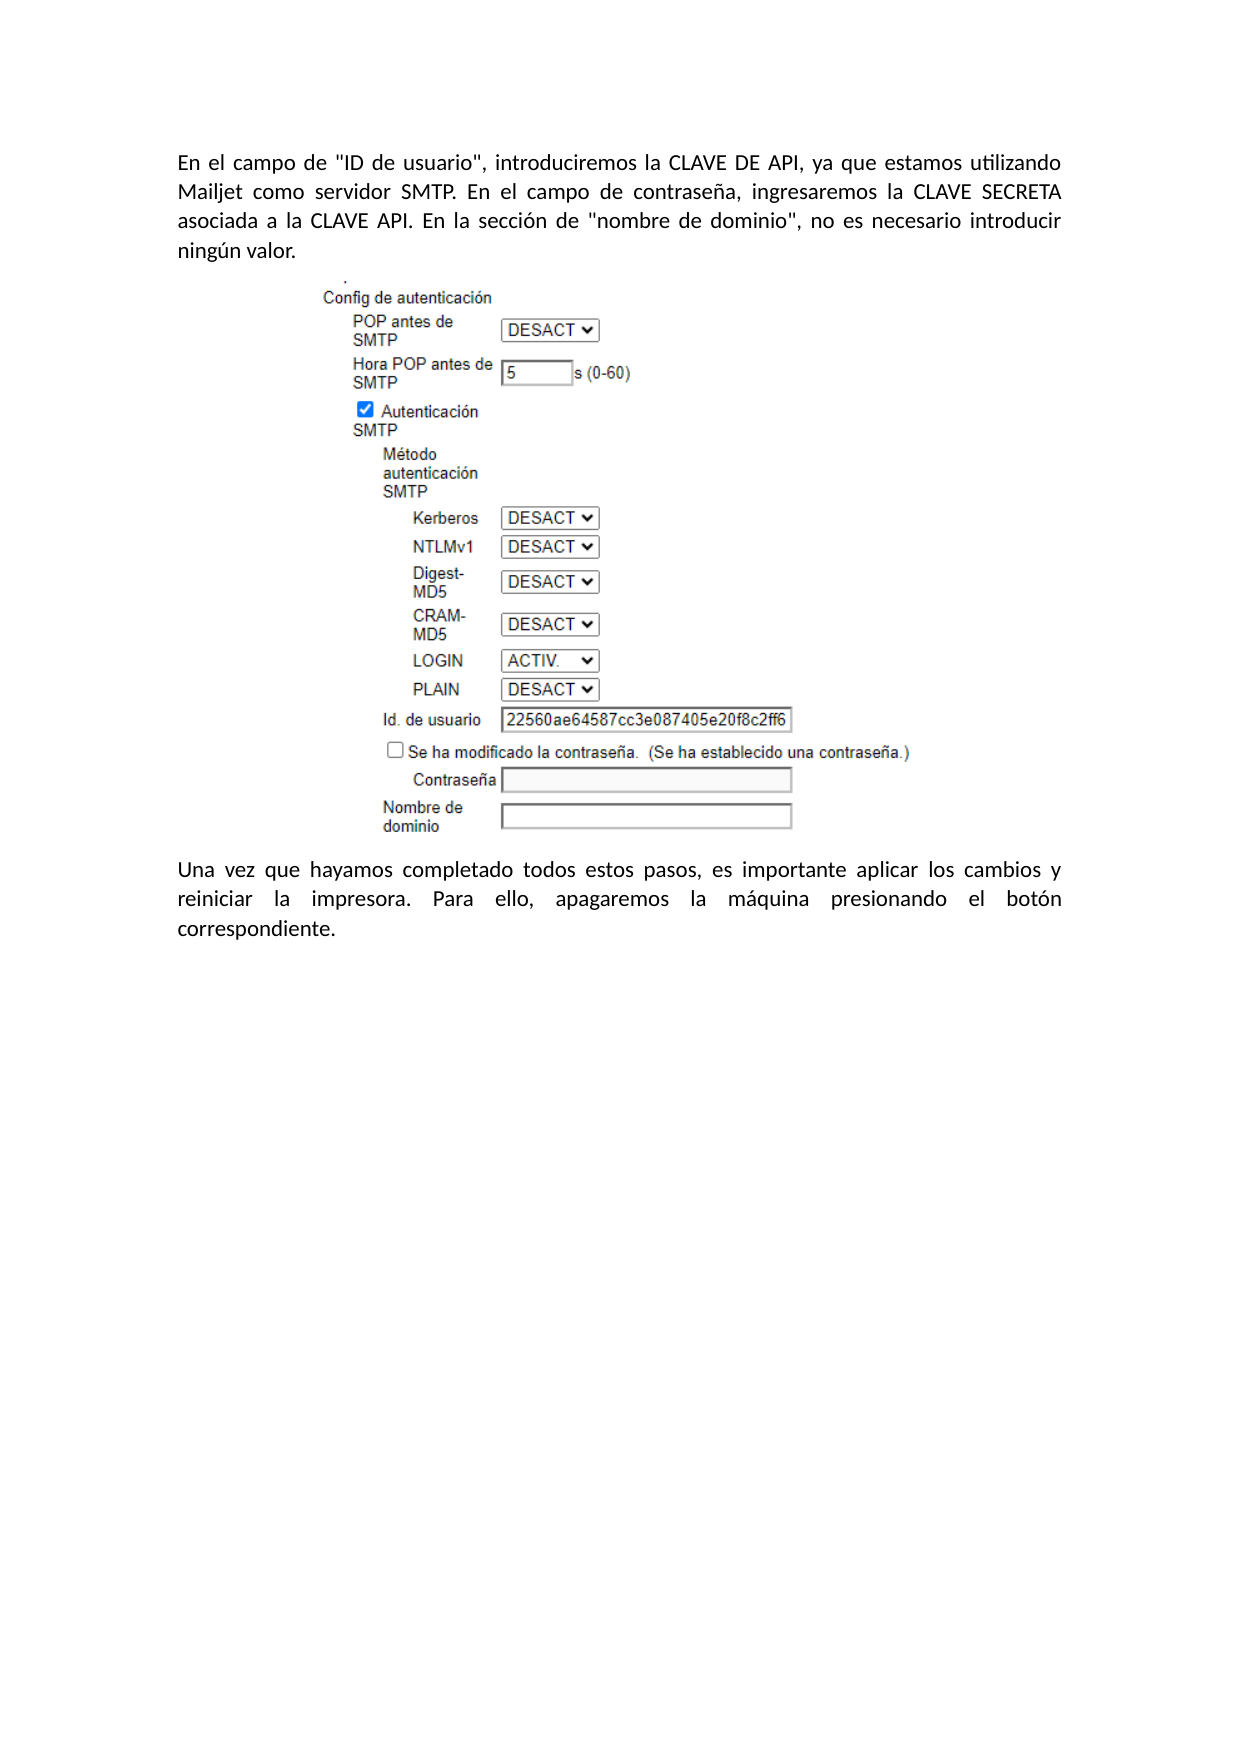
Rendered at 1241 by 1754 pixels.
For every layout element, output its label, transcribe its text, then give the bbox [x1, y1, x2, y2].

text Una vez que hayamos completado todos estos pasos, es importante aplicar los cambios y reiniciar la impresora. Para ello, apagaremos la máquina presionando el botón correspondiente. [177, 855, 1063, 942]
text En el campo de "ID de usuario", introduciremos la CLAVE DE API, ya que estamos utilizando Mailjet como servidor SMTP. En el campo de contraseña, ingresaremos la CLAVE SECRETA asociada a la CLAVE API. En la sección de "nombre de dominio", no es necesario introducir ningún valor. [177, 148, 1063, 264]
